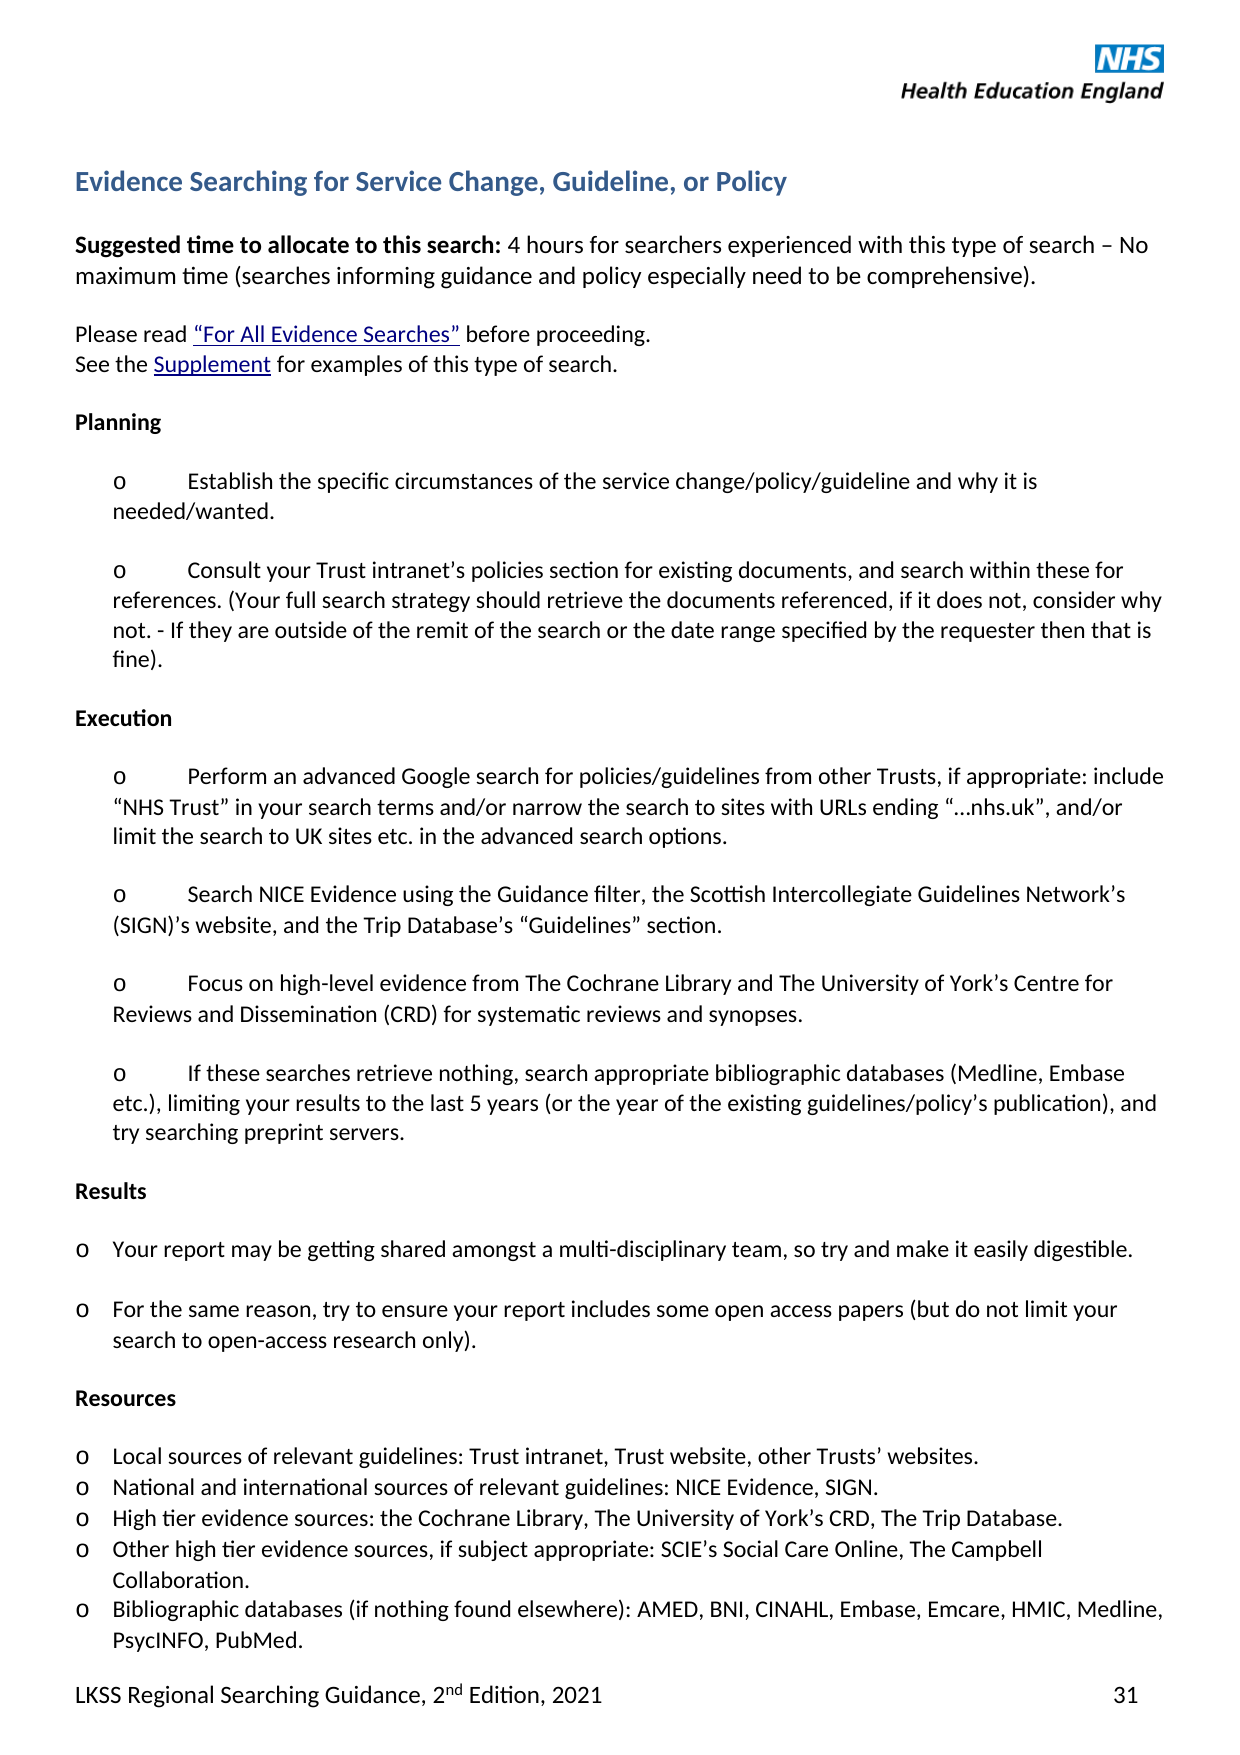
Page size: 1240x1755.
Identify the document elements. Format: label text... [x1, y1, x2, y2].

list Other high tier evidence sources, if subject appropriate: SCIE’s Social Care Online, The Campbell Collaboration. [75, 1534, 1164, 1594]
text Results [75, 1176, 1164, 1205]
list If these searches retrieve nothing, search appropriate bibliographic databases (Medline, Embase etc.), limiting your results to the last 5 years (or the year of the existing guidelines/policy’s publication), and try searching preprint servers. [112, 1058, 1164, 1147]
list National and international sources of relevant guidelines: NICE Evidence, SIGN. [75, 1472, 1164, 1503]
list Perform an advanced Google search for policies/guidelines from other Trusts, if appropriate: include “NHS Trust” in your search terms and/or narrow the search to sites with URLs ending “…nhs.uk”, and/or limit the search to UK sites etc. in the advanced search options. [112, 761, 1164, 850]
text Planning [75, 407, 1164, 437]
list Focus on high-level evidence from The Cochrane Library and The University of York’s Centre for Reviews and Dissemination (CRD) for systematic reviews and synopses. [112, 968, 1164, 1028]
list Consult your Trust intranet’s policies section for existing documents, and search within these for references. (Your full search strategy should retrieve the documents referenced, if it does not, consider why not. - If they are outside of the remit of the search or the date range specified by the requester then that is fine). [112, 555, 1164, 673]
text Resources [75, 1383, 1164, 1413]
list High tier evidence sources: the Cochrane Library, The University of York’s CRD, The Trip Database. [75, 1503, 1164, 1534]
list Search NICE Evidence using the Guidance filter, the Scottish Intercollegiate Guidelines Network’s (SIGN)’s website, and the Trip Database’s “Guidelines” section. [112, 879, 1164, 939]
list Establish the specific circumstances of the service change/policy/guideline and why it is needed/wanted. [112, 466, 1164, 526]
text Execution [75, 703, 1164, 732]
list Your report may be getting shared amongst a multi-disciplinary team, so try and make it easily digestible. [75, 1234, 1164, 1265]
subtitle Evidence Searching for Service Change, Guideline, or Policy [75, 163, 1164, 199]
list For the same reason, try to ensure your report includes some open access papers (but do not limit your search to open-access research only). [75, 1294, 1164, 1355]
text See the Supplement for examples of this type of search. [75, 349, 1164, 378]
list Bibliographic databases (if nothing found elsewhere): AMED, BNI, CINAHL, Embase, Emcare, HMIC, Medline, PsycINFO, PubMed. [75, 1594, 1164, 1654]
list Local sources of relevant guidelines: Trust intranet, Trust website, other Trusts’ websites. [75, 1441, 1164, 1472]
text Please read “For All Evidence Searches” before proceeding. [75, 319, 1164, 349]
text Suggested time to allocate to this search: 4 hours for searchers experienced with this type of search – No maximum time (searches informing guidance and policy especially need to be comprehensive). [75, 229, 1164, 290]
